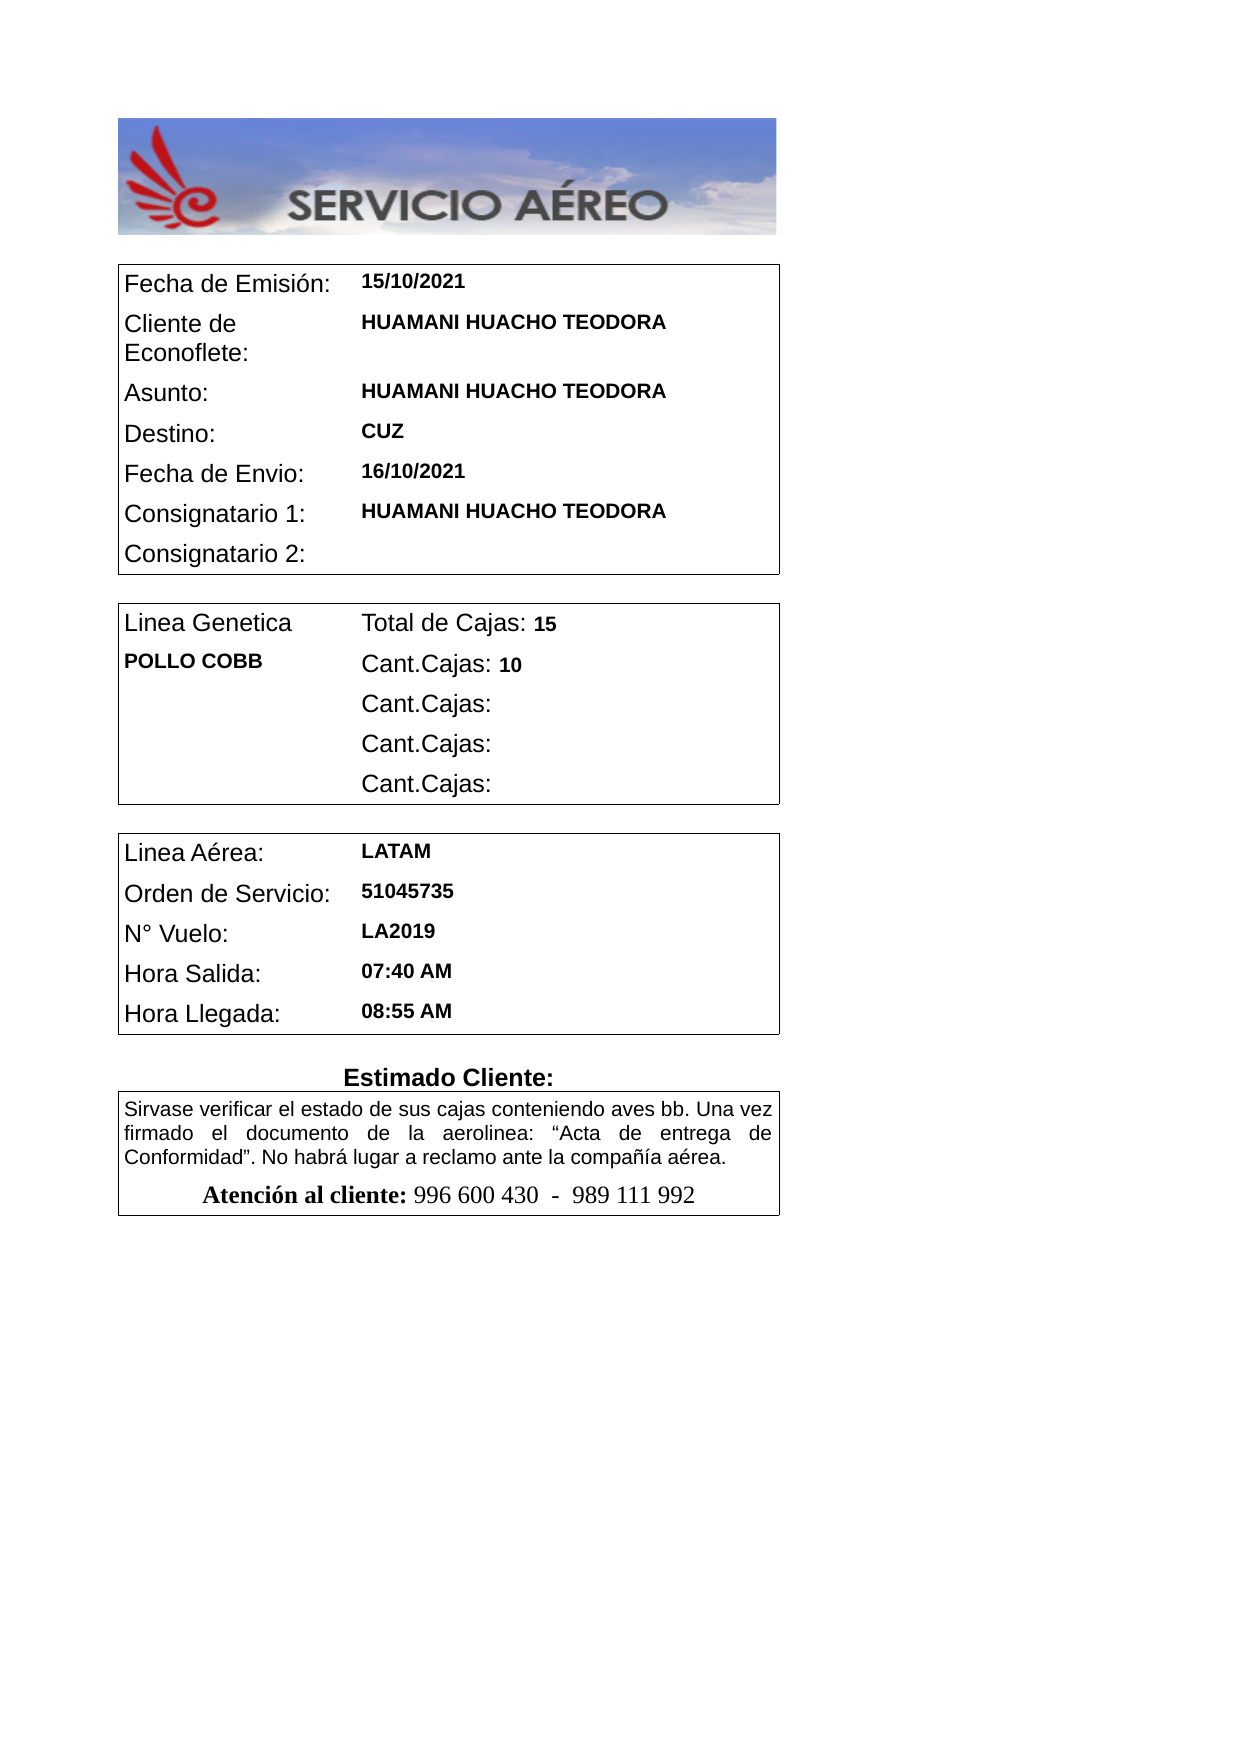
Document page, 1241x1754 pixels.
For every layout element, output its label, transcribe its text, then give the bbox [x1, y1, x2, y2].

table_cell [356, 534, 779, 574]
table_cell CUZ [356, 413, 779, 453]
table_cell Asunto: [119, 373, 356, 413]
table_cell [119, 723, 356, 763]
table_cell HUAMANI HUACHO TEODORA [356, 373, 779, 413]
table_cell Consignatario 1: [119, 493, 356, 533]
table_cell [118, 575, 356, 603]
table_cell 08:55 AM [356, 994, 779, 1034]
table_cell Linea Aérea: [119, 834, 356, 873]
table_cell Estimado Cliente: [118, 1035, 779, 1091]
table_cell Orden de Servicio: [119, 873, 356, 913]
table_cell HUAMANI HUACHO TEODORA [356, 304, 779, 373]
table_cell Cant.Cajas: [356, 723, 779, 763]
table_cell Cant.Cajas: 10 [356, 643, 779, 683]
table_cell Total de Cajas: 15 [356, 604, 779, 643]
table_cell Fecha de Envio: [119, 453, 356, 493]
table_cell [119, 764, 356, 804]
table_cell N° Vuelo: [119, 913, 356, 953]
table_cell 07:40 AM [356, 953, 779, 993]
table_cell Linea Genetica [119, 604, 356, 643]
table_cell Cliente de Econoflete: [119, 304, 356, 373]
table_cell Cant.Cajas: [356, 764, 779, 804]
table_cell Consignatario 2: [119, 534, 356, 574]
table_header 15/10/2021 [356, 265, 779, 304]
table_cell Atención al cliente: 996 600 430 - 989 111 992 [119, 1175, 779, 1215]
table_cell POLLO COBB [119, 643, 356, 683]
table_cell Destino: [119, 413, 356, 453]
table_cell Sirvase verificar el estado de sus cajas conteniendo aves bb. Una vez firmado el documento de la aerolinea: “Acta de entrega de Conformidad”. No habrá lugar a reclamo ante la compañía aérea. [119, 1092, 779, 1175]
table_cell 51045735 [356, 873, 779, 913]
table_cell 16/10/2021 [356, 453, 779, 493]
picture [118, 118, 777, 235]
table_cell HUAMANI HUACHO TEODORA [356, 493, 779, 533]
table_cell Cant.Cajas: [356, 683, 779, 723]
table_cell [118, 805, 356, 833]
table_cell [119, 683, 356, 723]
table_cell [356, 575, 779, 603]
table_cell LA2019 [356, 913, 779, 953]
table_cell Hora Salida: [119, 953, 356, 993]
table_cell LATAM [356, 834, 779, 873]
table_cell [356, 805, 779, 833]
table_header Fecha de Emisión: [119, 265, 356, 304]
table_cell Hora Llegada: [119, 994, 356, 1034]
